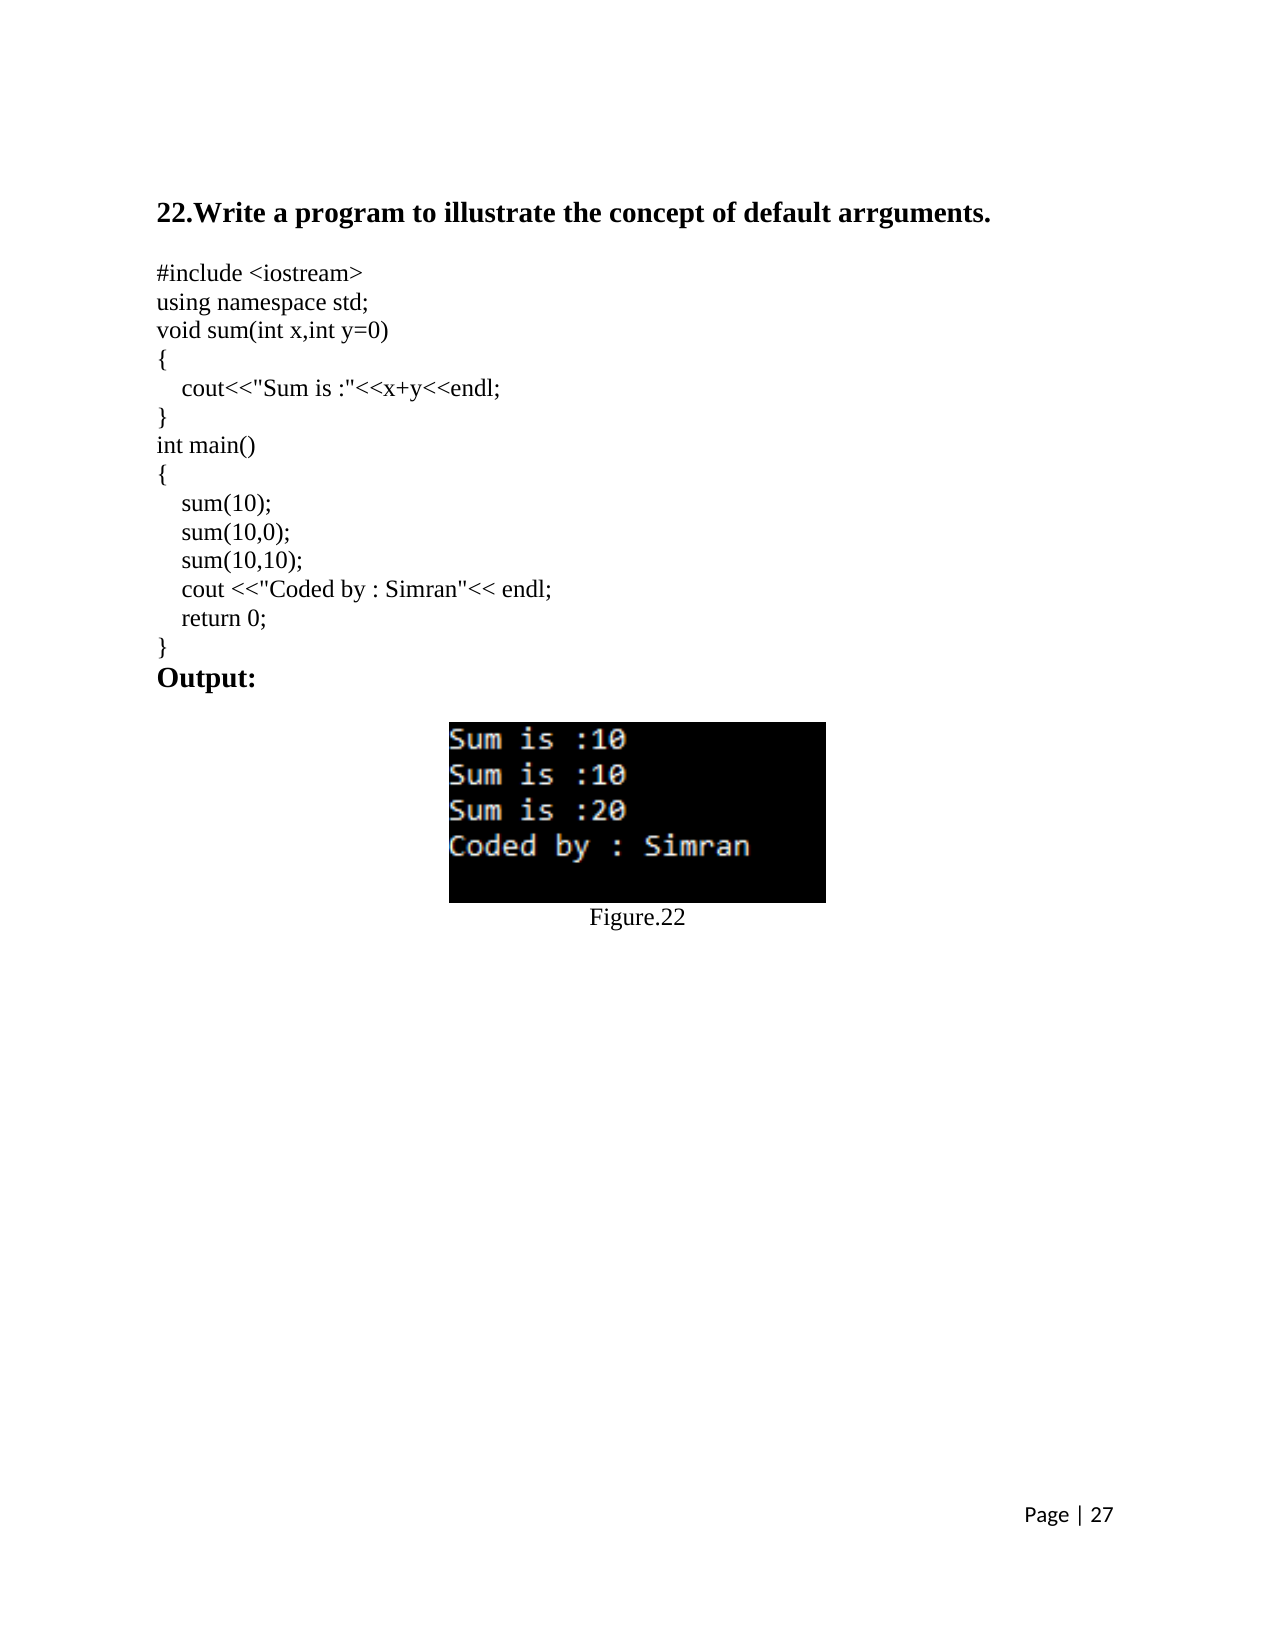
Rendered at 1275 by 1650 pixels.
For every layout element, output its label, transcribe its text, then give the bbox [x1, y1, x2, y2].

text int main() [156, 430, 1118, 459]
text return 0; [156, 603, 1118, 632]
text using namespace std; [156, 287, 1118, 315]
text } [156, 632, 1118, 660]
text #include <iostream> [156, 258, 1118, 287]
text cout<<"Sum is :"<<x+y<<endl; [156, 373, 1118, 402]
text { [156, 459, 1118, 488]
text } [156, 402, 1118, 430]
text 22.Write a program to illustrate the concept of default arrguments. [156, 196, 1118, 229]
text sum(10,0); [156, 517, 1118, 545]
text sum(10,10); [156, 545, 1118, 574]
text sum(10); [156, 488, 1118, 517]
text Figure.22 [156, 902, 1118, 931]
text void sum(int x,int y=0) [156, 315, 1118, 344]
text { [156, 344, 1118, 373]
text Output: [156, 660, 1118, 694]
text cout <<"Coded by : Simran"<< endl; [156, 574, 1118, 603]
